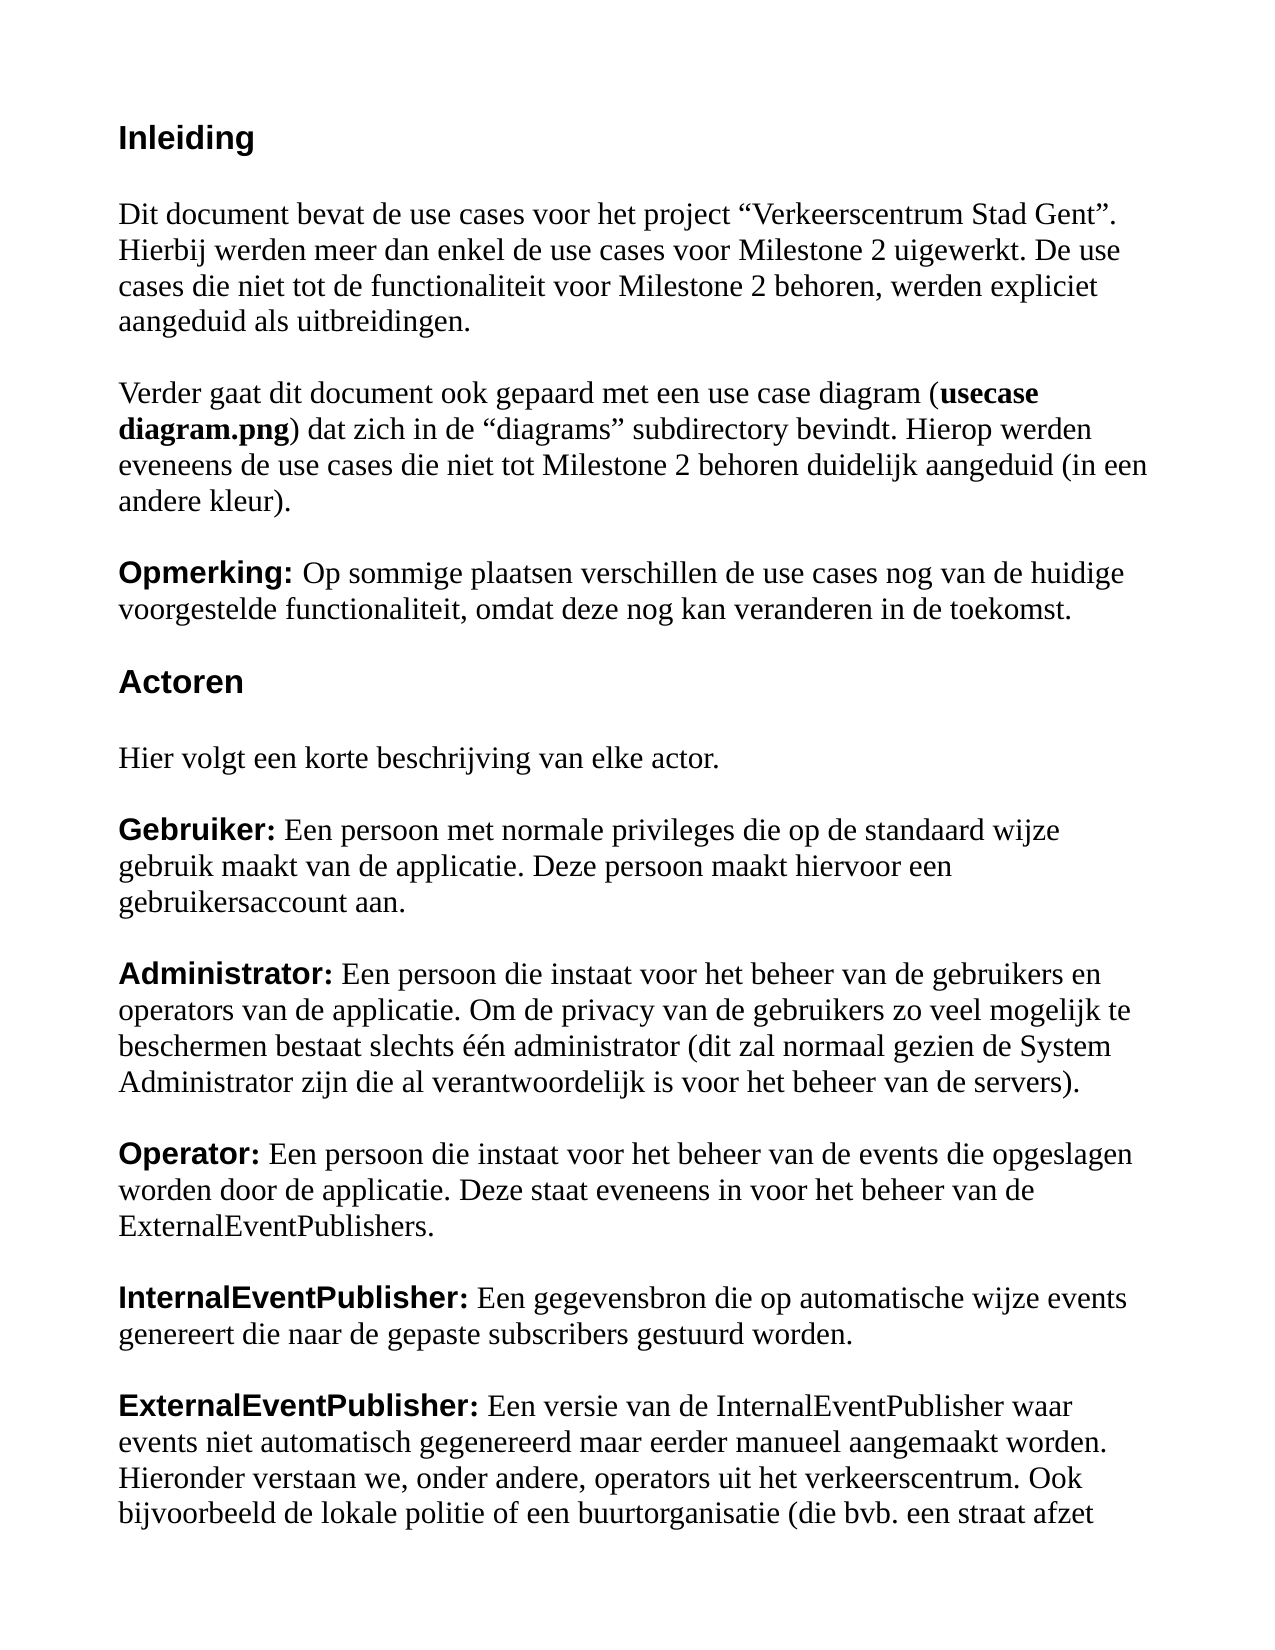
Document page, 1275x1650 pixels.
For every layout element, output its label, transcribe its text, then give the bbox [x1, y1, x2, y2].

text Dit document bevat de use cases voor het project “Verkeerscentrum Stad Gent”. Hierbij werden meer dan enkel de use cases voor Milestone 2 uigewerkt. De use cases die niet tot de functionaliteit voor Milestone 2 behoren, werden expliciet aangeduid als uitbreidingen. [118, 195, 1157, 339]
text Opmerking: Op sommige plaatsen verschillen de use cases nog van de huidige voorgestelde functionaliteit, omdat deze nog kan veranderen in de toekomst. [118, 554, 1157, 626]
text Hier volgt een korte beschrijving van elke actor. [118, 739, 1157, 775]
text Verder gaat dit document ook gepaard met een use case diagram (usecase diagram.png) dat zich in de “diagrams” subdirectory bevindt. Hierop werden eveneens de use cases die niet tot Milestone 2 behoren duidelijk aangeduid (in een andere kleur). [118, 374, 1157, 518]
text ExternalEventPublisher: Een versie van de InternalEventPublisher waar events niet automatisch gegenereerd maar eerder manueel aangemaakt worden. Hieronder verstaan we, onder andere, operators uit het verkeerscentrum. Ook bijvoorbeeld de lokale politie of een buurtorganisatie (die bvb. een straat afzet [118, 1387, 1157, 1531]
text Administrator: Een persoon die instaat voor het beheer van de gebruikers en operators van de applicatie. Om de privacy van de gebruikers zo veel mogelijk te beschermen bestaat slechts één administrator (dit zal normaal gezien de System Administrator zijn die al verantwoordelijk is voor het beheer van de servers). [118, 955, 1157, 1099]
text Actoren [118, 662, 1157, 701]
text Inleiding [118, 118, 1157, 157]
text Gebruiker: Een persoon met normale privileges die op de standaard wijze gebruik maakt van de applicatie. Deze persoon maakt hiervoor een gebruikersaccount aan. [118, 811, 1157, 919]
text Operator: Een persoon die instaat voor het beheer van de events die opgeslagen worden door de applicatie. Deze staat eveneens in voor het beheer van de ExternalEventPublishers. [118, 1135, 1157, 1243]
text InternalEventPublisher: Een gegevensbron die op automatische wijze events genereert die naar de gepaste subscribers gestuurd worden. [118, 1279, 1157, 1351]
